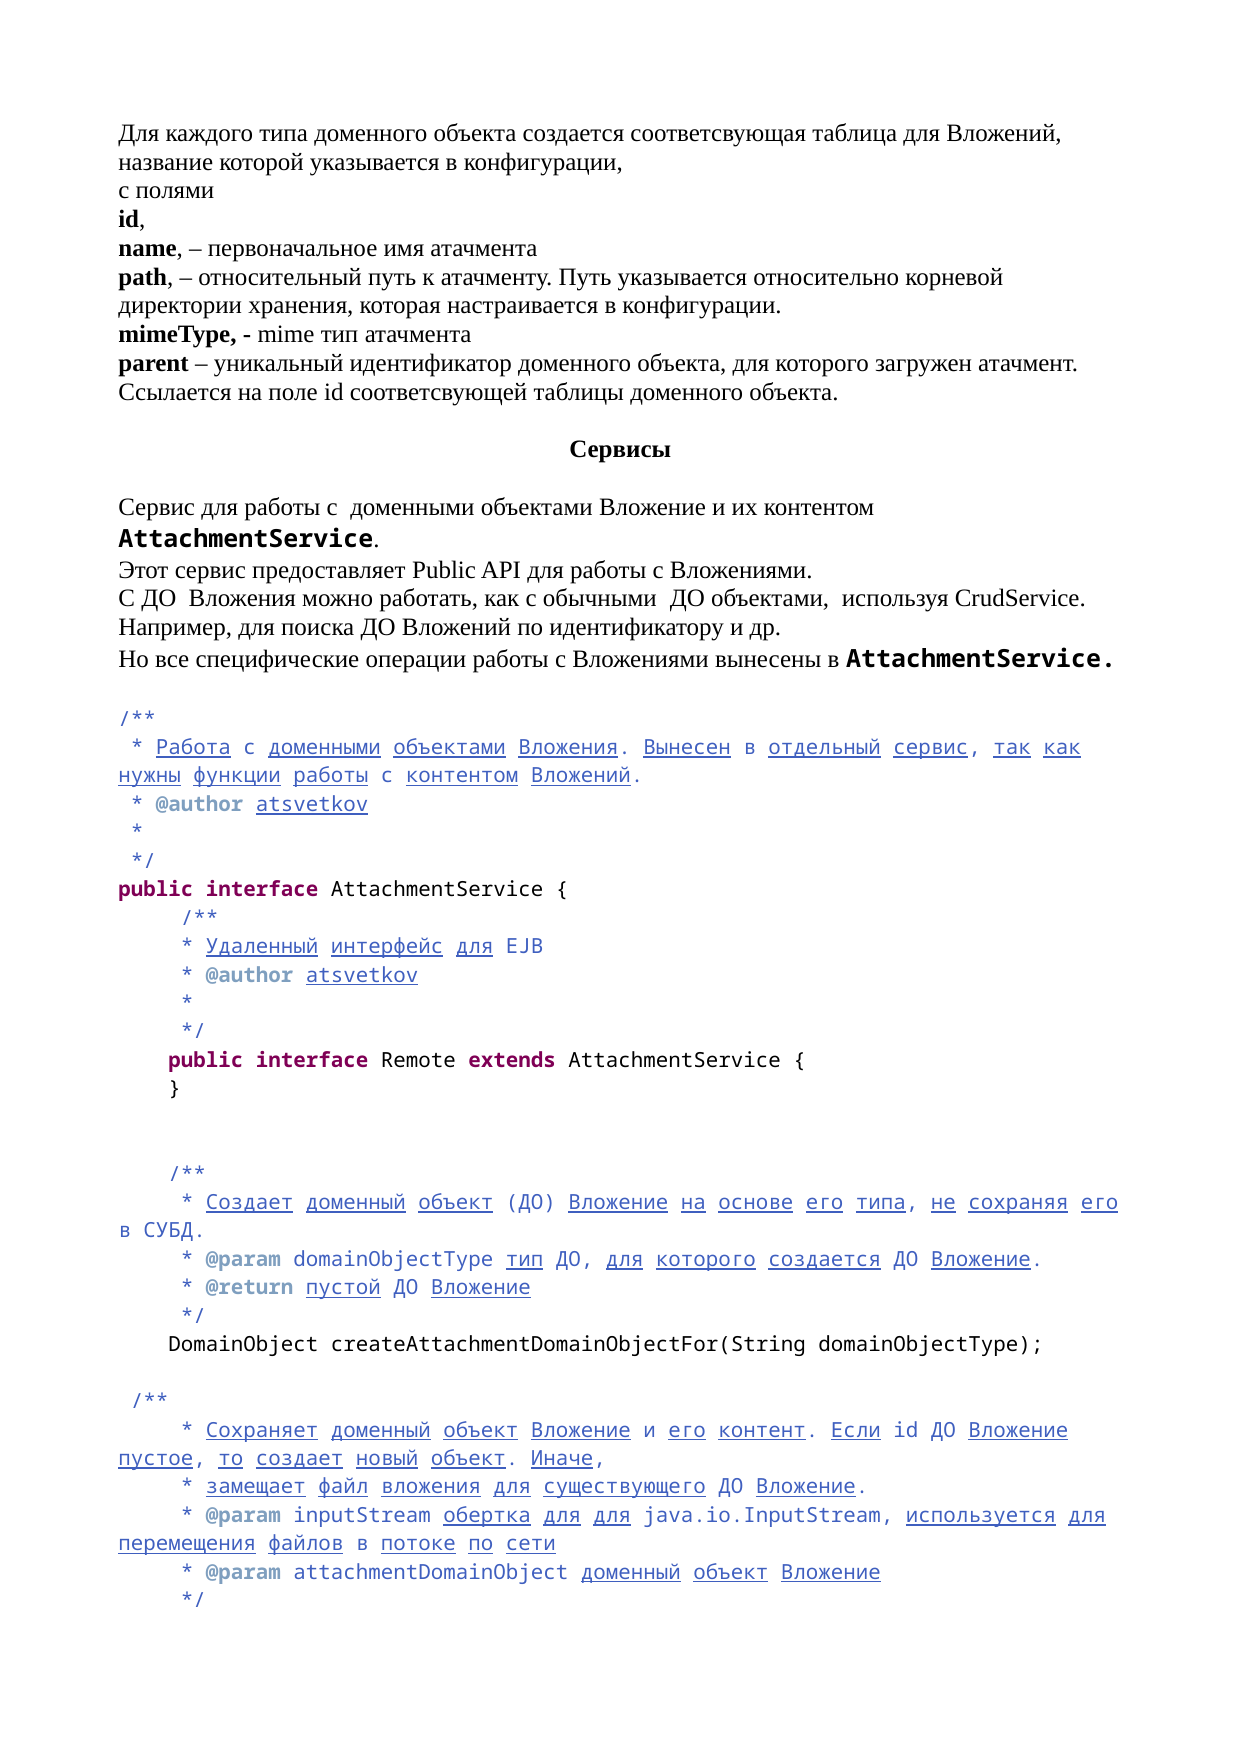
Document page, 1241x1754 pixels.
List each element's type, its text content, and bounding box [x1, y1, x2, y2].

text id, [118, 204, 1122, 233]
text * Работа с доменными объектами Вложения. Вынесен в отдельный сервис, так как нужны функции работы с контентом Вложений. [118, 732, 1122, 789]
text Сервисы [118, 434, 1122, 463]
text * @author atsvetkov [118, 960, 1122, 988]
text public interface Remote extends AttachmentService { [118, 1045, 1122, 1073]
text /** [118, 903, 1122, 931]
text * Сохраняет доменный объект Вложение и его контент. Если id ДО Вложение пустое, то создает новый объект. Иначе, [118, 1415, 1122, 1472]
text mimeType, - mime тип атачмента [118, 319, 1122, 348]
text name, – первоначальное имя атачмента [118, 233, 1122, 262]
text * замещает файл вложения для существующего ДО Вложение. [118, 1472, 1122, 1500]
text Для каждого типа доменного объекта создается соответсвующая таблица для Вложений, название которой указывается в конфигурации, [118, 118, 1122, 176]
text * @return пустой ДО Вложение [118, 1272, 1122, 1301]
text /** [118, 704, 1122, 732]
text */ [118, 1017, 1122, 1045]
text * Создает доменный объект (ДО) Вложение на основе его типа, не сохраняя его в СУБД. [118, 1187, 1122, 1244]
text * @param inputStream обертка для для java.io.InputStream, используется для перемещения файлов в потоке по сети [118, 1500, 1122, 1557]
text parent – уникальный идентификатор доменного объекта, для которого загружен атачмент. Ссылается на поле id соответсвующей таблицы доменного объекта. [118, 348, 1122, 406]
text * [118, 988, 1122, 1017]
text */ [118, 1301, 1122, 1329]
text с полями [118, 176, 1122, 204]
text DomainObject createAttachmentDomainObjectFor(String domainObjectType); [118, 1329, 1122, 1358]
text path, – относительный путь к атачменту. Путь указывается относительно корневой директории хранения, которая настраивается в конфигурации. [118, 262, 1122, 319]
text * [118, 817, 1122, 846]
text Этот сервис предоставляет Public API для работы с Вложениями. [118, 555, 1122, 583]
text */ [118, 846, 1122, 874]
text Сервис для работы с доменными объектами Вложение и их контентом AttachmentService. [118, 492, 1122, 555]
text С ДО Вложения можно работать, как с обычными ДО объектами, используя CrudService. Например, для поиска ДО Вложений по идентификатору и др. [118, 583, 1122, 641]
text } [118, 1073, 1122, 1102]
text * @param attachmentDomainObject доменный объект Вложение [118, 1557, 1122, 1585]
text * @author atsvetkov [118, 789, 1122, 817]
text * Удаленный интерфейс для EJB [118, 931, 1122, 960]
text */ [118, 1585, 1122, 1614]
text public interface AttachmentService { [118, 874, 1122, 903]
text Но все специфические операции работы с Вложениями вынесены в AttachmentService. [118, 641, 1122, 675]
text /** [118, 1386, 1122, 1415]
text * @param domainObjectType тип ДО, для которого создается ДО Вложение. [118, 1244, 1122, 1272]
text /** [118, 1159, 1122, 1187]
